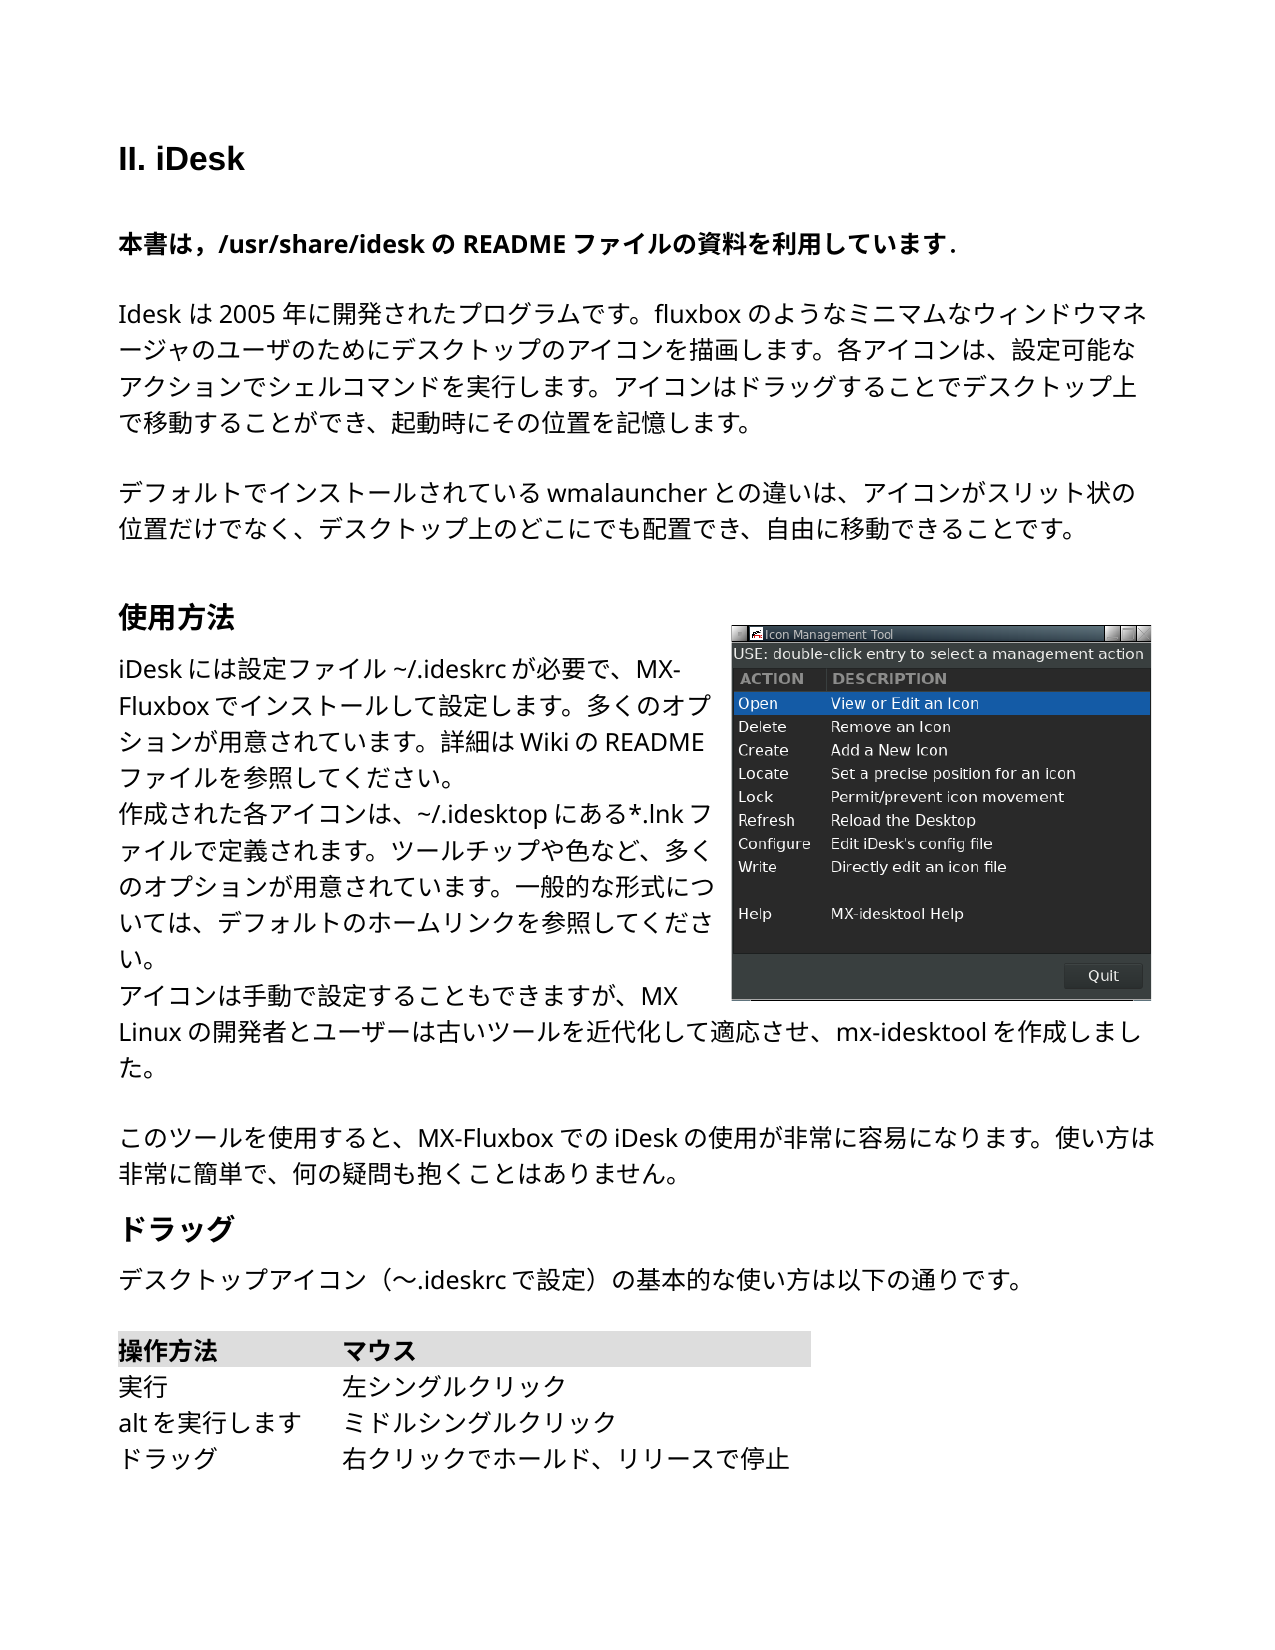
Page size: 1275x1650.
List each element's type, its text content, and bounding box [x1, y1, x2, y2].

text 本書は，/usr/share/idesk の README ファイルの資料を利用しています． [118, 224, 1157, 260]
table_cell altを実行します [118, 1404, 343, 1440]
table_cell 右クリックでホールド、リリースで停止 [343, 1440, 811, 1476]
table_cell 左シングルクリック [343, 1368, 811, 1404]
text iDeskには設定ファイル ~/.ideskrcが必要で、MX-Fluxboxでインストールして設定します。多くのオプションが用意されています。詳細はWikiのREADMEファイルを参照してください。 [118, 650, 731, 795]
text デフォルトでインストールされているwmalauncherとの違いは、アイコンがスリット状の位置だけでなく、デスクトップ上のどこにでも配置でき、自由に移動できることです。 [118, 473, 1157, 546]
table_cell ミドルシングルクリック [343, 1404, 811, 1440]
picture [731, 625, 1152, 1001]
subtitle ドラッグ [118, 1206, 1157, 1248]
text 作成された各アイコンは、~/.idesktopにある*.lnkファイルで定義されます。ツールチップや色など、多くのオプションが用意されています。一般的な形式については、デフォルトのホームリンクを参照してください。 [118, 795, 731, 976]
table_header 操作方法 [118, 1331, 343, 1367]
subtitle 使用方法 [118, 595, 1157, 637]
subtitle II. iDesk [118, 139, 1157, 178]
text このツールを使用すると、MX-FluxboxでのiDeskの使用が非常に容易になります。使い方は非常に簡単で、何の疑問も抱くことはありません。 [118, 1119, 1157, 1191]
table_cell 実行 [118, 1368, 343, 1404]
text アイコンは手動で設定することもできますが、MX Linuxの開発者とユーザーは古いツールを近代化して適応させ、mx-idesktoolを作成しました。 [118, 976, 1157, 1085]
text デスクトップアイコン（〜.ideskrcで設定）の基本的な使い方は以下の通りです。 [118, 1261, 1157, 1297]
table_cell ドラッグ [118, 1440, 343, 1476]
text Idesk は 2005 年に開発されたプログラムです。fluxbox のようなミニマムなウィンドウマネージャのユーザのためにデスクトップのアイコンを描画します。各アイコンは、設定可能なアクションでシェルコマンドを実行します。アイコンはドラッグすることでデスクトップ上で移動することができ、起動時にその位置を記憶します。 [118, 294, 1157, 439]
table_header マウス [343, 1331, 811, 1367]
